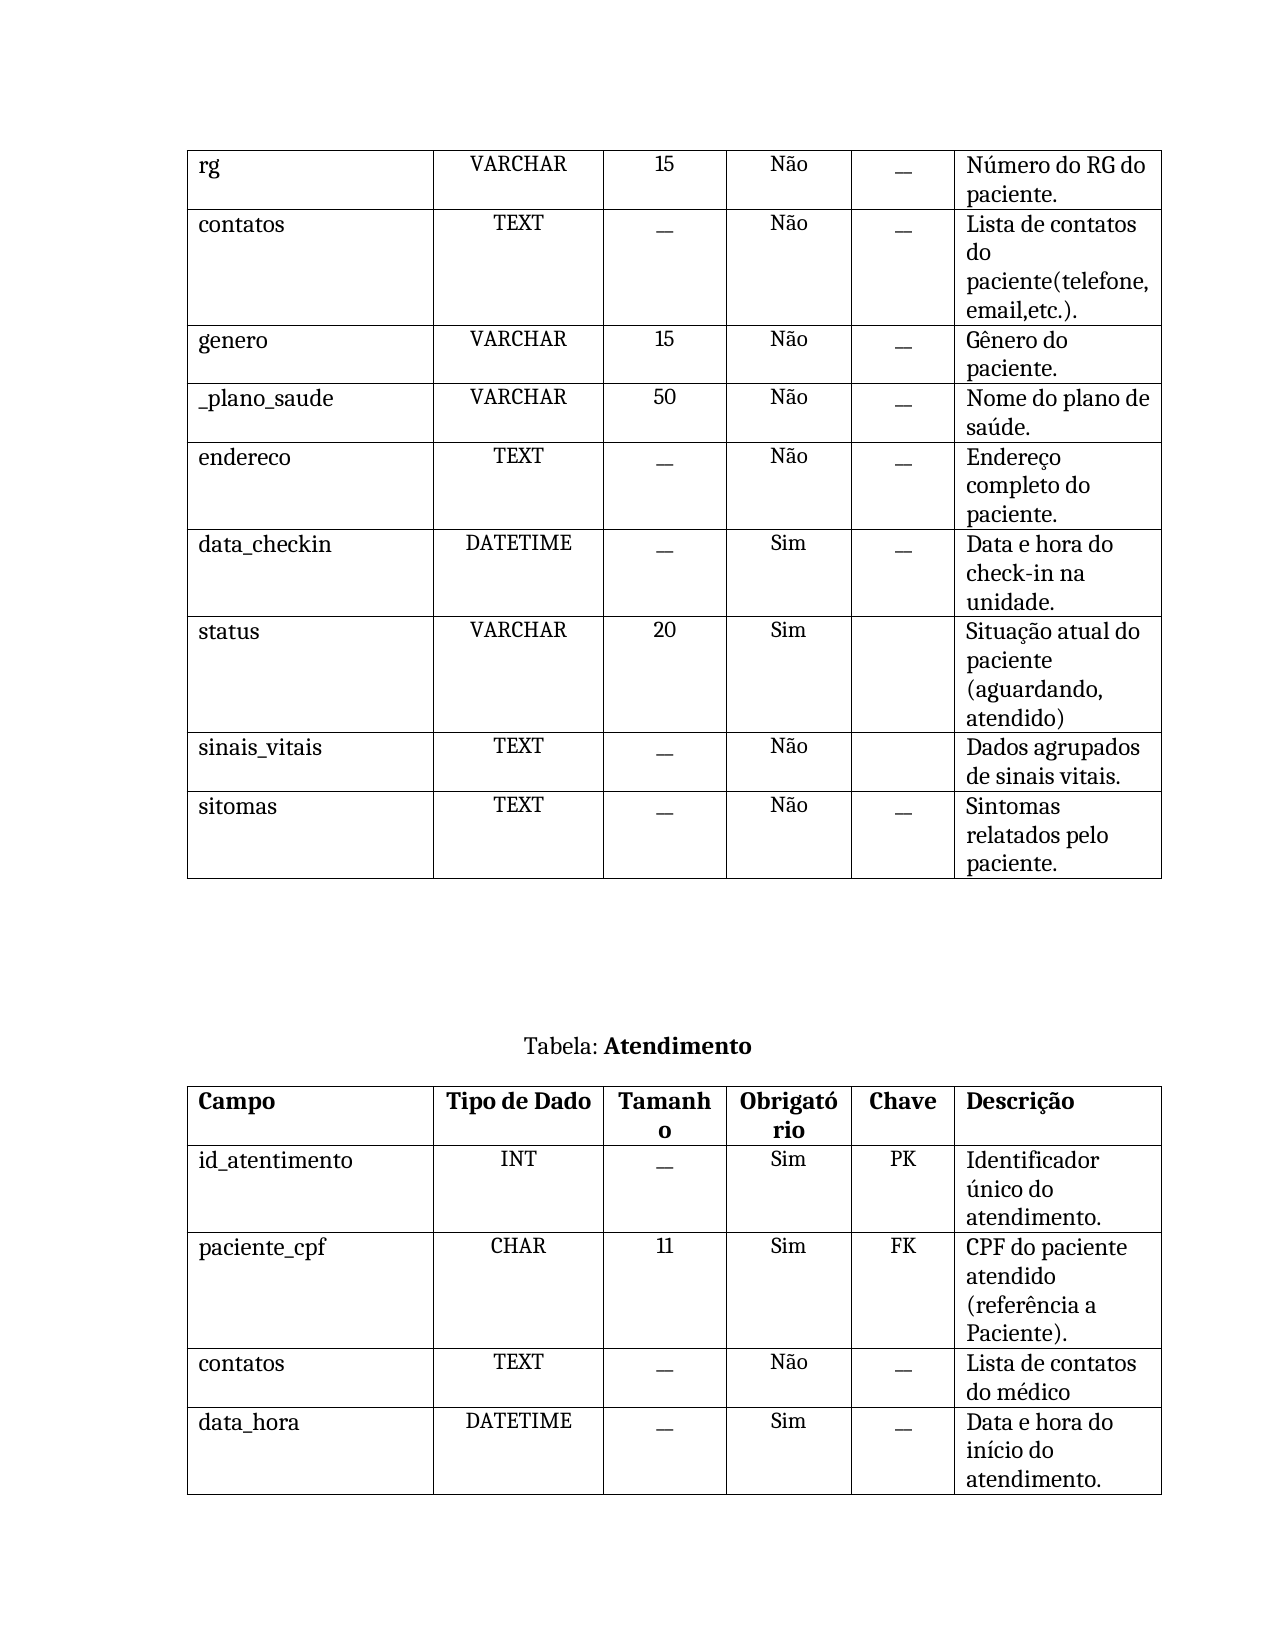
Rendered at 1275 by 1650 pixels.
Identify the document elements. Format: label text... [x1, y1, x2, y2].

table_cell endereco [188, 443, 433, 529]
table_cell Data e hora do check-in na unidade. [955, 530, 1161, 616]
table_header Tamanho [604, 1087, 726, 1145]
table_cell __ [604, 1408, 726, 1494]
table_cell contatos [188, 210, 433, 324]
table_cell paciente_cpf [188, 1233, 433, 1348]
table_cell Não [727, 733, 851, 791]
table_cell TEXT [434, 1349, 603, 1407]
table_header Campo [188, 1087, 433, 1145]
table_cell sitomas [188, 792, 433, 878]
table_cell CPF do paciente atendido (referência a Paciente). [955, 1233, 1161, 1348]
table_cell TEXT [434, 733, 603, 791]
table_cell id_atentimento [188, 1146, 433, 1232]
table_cell TEXT [434, 210, 603, 324]
table_cell CHAR [434, 1233, 603, 1348]
text Tabela: Atendimento [187, 1032, 1087, 1061]
table_cell __ [604, 792, 726, 878]
table_cell Data e hora do início do atendimento. [955, 1408, 1161, 1494]
table_cell __ [852, 326, 954, 383]
table_cell 11 [604, 1233, 726, 1348]
table_cell __ [852, 384, 954, 442]
table_cell __ [852, 1408, 954, 1494]
table_cell Não [727, 210, 851, 324]
table_cell __ [604, 530, 726, 616]
table_header Descrição [955, 1087, 1161, 1145]
table_cell Não [727, 443, 851, 529]
table_cell Sim [727, 1146, 851, 1232]
table_cell contatos [188, 1349, 433, 1407]
table_cell genero [188, 326, 433, 383]
table_header Tipo de Dado [434, 1087, 603, 1145]
table_cell Gênero do paciente. [955, 326, 1161, 383]
table_cell Não [727, 1349, 851, 1407]
table_cell Situação atual do paciente (aguardando, atendido) [955, 617, 1161, 732]
table_cell __ [852, 443, 954, 529]
table_cell VARCHAR [434, 617, 603, 732]
table_cell __ [604, 210, 726, 324]
table_cell Não [727, 384, 851, 442]
table_cell DATETIME [434, 1408, 603, 1494]
table_cell sinais_vitais [188, 733, 433, 791]
table_cell VARCHAR [434, 326, 603, 383]
table_cell INT [434, 1146, 603, 1232]
table_cell Endereço completo do paciente. [955, 443, 1161, 529]
table_cell Sim [727, 530, 851, 616]
table_cell __ [852, 151, 954, 208]
table_header Chave [852, 1087, 954, 1145]
table_cell PK [852, 1146, 954, 1232]
table_cell __ [604, 443, 726, 529]
table_cell 50 [604, 384, 726, 442]
table_cell status [188, 617, 433, 732]
table_header Obrigatório [727, 1087, 851, 1145]
table_cell __ [604, 1146, 726, 1232]
table_cell Não [727, 151, 851, 208]
table_cell TEXT [434, 792, 603, 878]
table_cell __ [852, 210, 954, 324]
table_cell __ [852, 530, 954, 616]
table_cell __ [852, 792, 954, 878]
table_cell data_hora [188, 1408, 433, 1494]
table_cell data_checkin [188, 530, 433, 616]
table_cell Lista de contatos do paciente(telefone,email,etc.). [955, 210, 1161, 324]
table_cell Sim [727, 1408, 851, 1494]
table_cell Identificador único do atendimento. [955, 1146, 1161, 1232]
table_cell DATETIME [434, 530, 603, 616]
table_cell Lista de contatos do médico [955, 1349, 1161, 1407]
table_cell Nome do plano de saúde. [955, 384, 1161, 442]
table_cell __ [604, 1349, 726, 1407]
table_cell __ [852, 1349, 954, 1407]
table_cell Não [727, 326, 851, 383]
table_cell 15 [604, 326, 726, 383]
table_cell VARCHAR [434, 151, 603, 208]
table_cell VARCHAR [434, 384, 603, 442]
table_cell [852, 617, 954, 732]
table_cell Sim [727, 1233, 851, 1348]
table_cell Dados agrupados de sinais vitais. [955, 733, 1161, 791]
table_cell __ [604, 733, 726, 791]
table_cell Sim [727, 617, 851, 732]
table_cell Sintomas relatados pelo paciente. [955, 792, 1161, 878]
table_cell [852, 733, 954, 791]
table_cell FK [852, 1233, 954, 1348]
table_cell Número do RG do paciente. [955, 151, 1161, 208]
table_cell _plano_saude [188, 384, 433, 442]
table_cell 20 [604, 617, 726, 732]
table_cell Não [727, 792, 851, 878]
table_cell rg [188, 151, 433, 208]
table_cell TEXT [434, 443, 603, 529]
table_cell 15 [604, 151, 726, 208]
